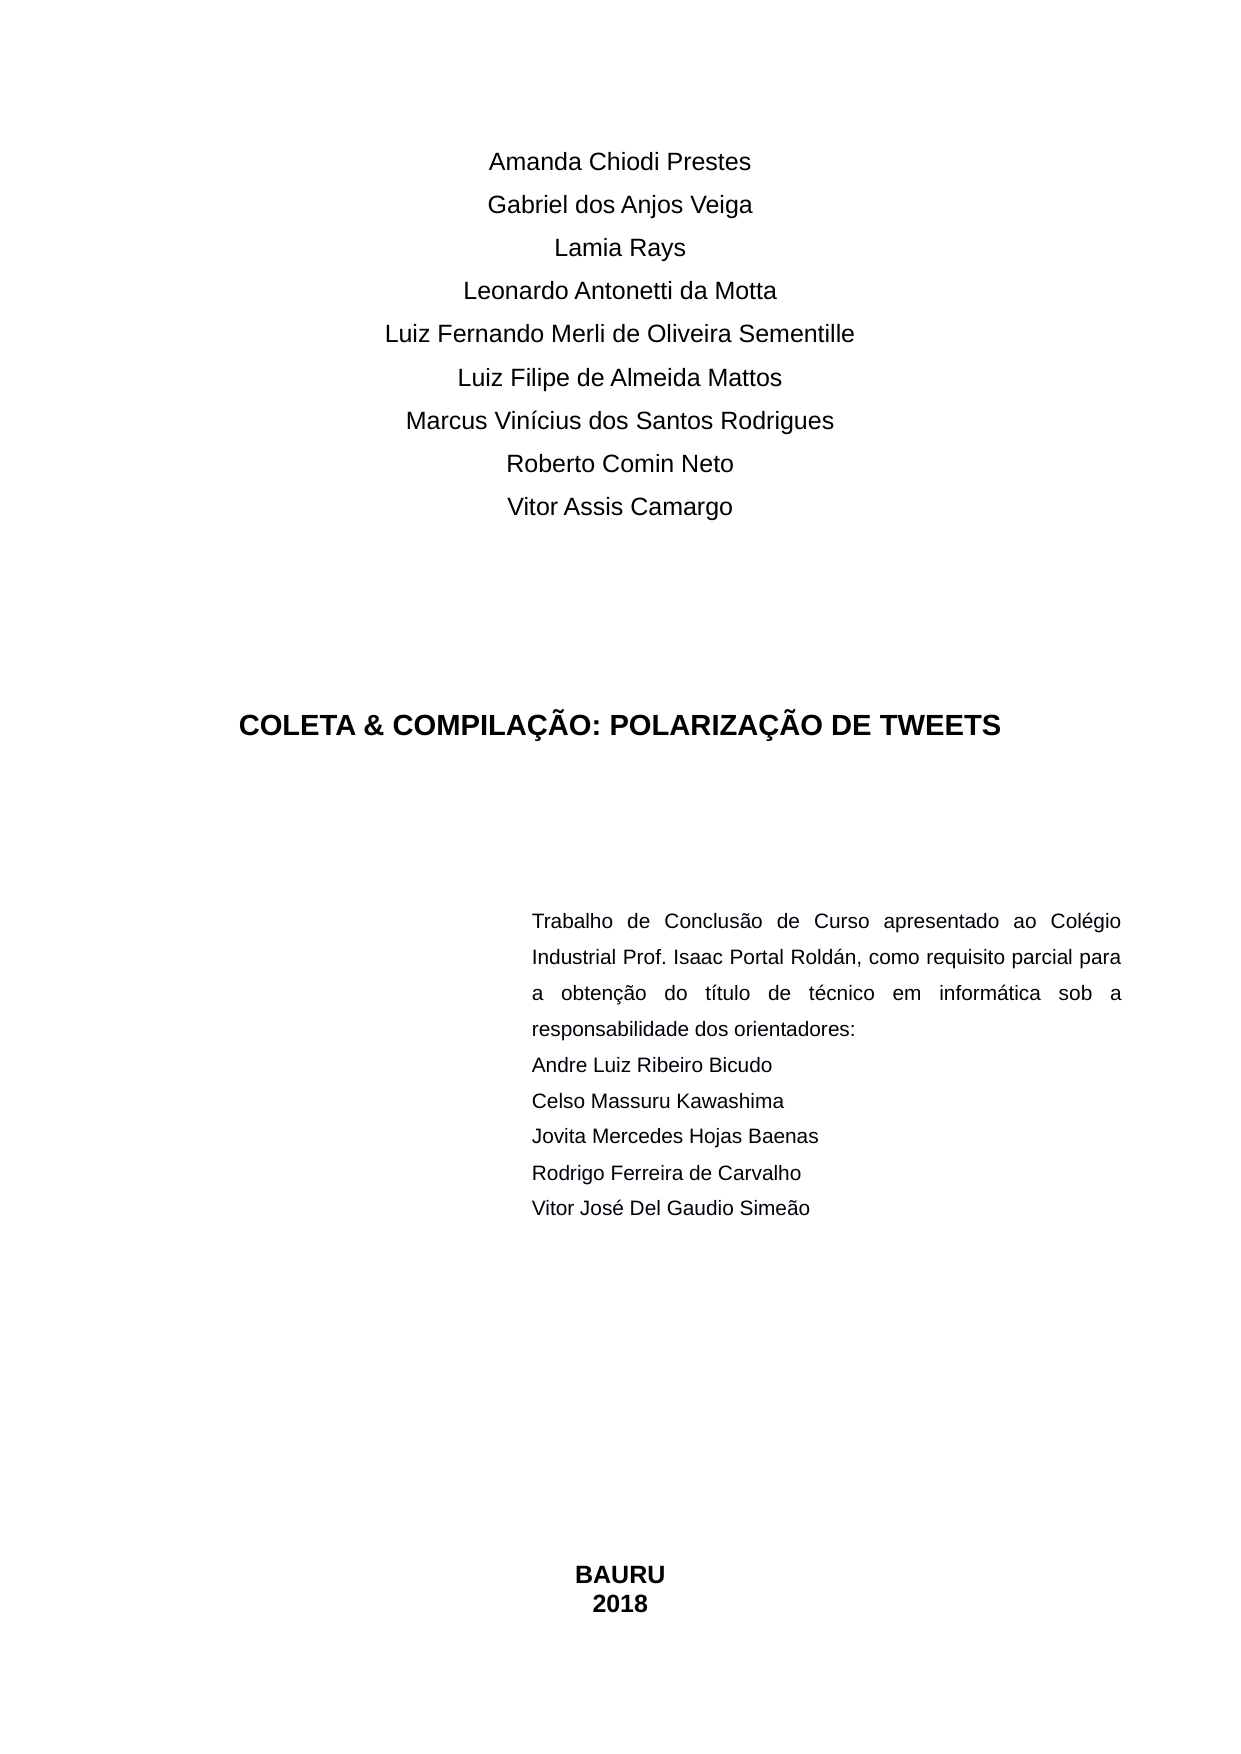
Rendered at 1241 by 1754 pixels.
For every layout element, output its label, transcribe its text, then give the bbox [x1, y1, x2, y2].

text Roberto Comin Neto [118, 449, 1122, 477]
text 2018 [118, 1589, 1122, 1618]
text Amanda Chiodi Prestes [118, 147, 1122, 176]
text Lamia Rays [118, 233, 1122, 262]
text Luiz Filipe de Almeida Mattos [118, 362, 1122, 391]
text Trabalho de Conclusão de Curso apresentado ao Colégio Industrial Prof. Isaac Portal Roldán, como requisito parcial para a obtenção do título de técnico em informática sob a responsabilidade dos orientadores: [532, 909, 1122, 1041]
text Luiz Fernando Merli de Oliveira Sementille [118, 319, 1122, 348]
text Rodrigo Ferreira de Carvalho [532, 1160, 1122, 1184]
text Leonardo Antonetti da Motta [118, 276, 1122, 305]
text COLETA & COMPILAÇÃO: POLARIZAÇÃO DE TWEETS [118, 707, 1122, 741]
text Jovita Mercedes Hojas Baenas [532, 1124, 1122, 1148]
text Vitor Assis Camargo [118, 492, 1122, 521]
text Marcus Vinícius dos Santos Rodrigues [118, 406, 1122, 434]
text Vitor José Del Gaudio Simeão [532, 1196, 1122, 1220]
text Andre Luiz Ribeiro Bicudo [532, 1052, 1122, 1076]
text Gabriel dos Anjos Veiga [118, 190, 1122, 219]
text BAURU [118, 1560, 1122, 1589]
text Celso Massuru Kawashima [532, 1088, 1122, 1112]
